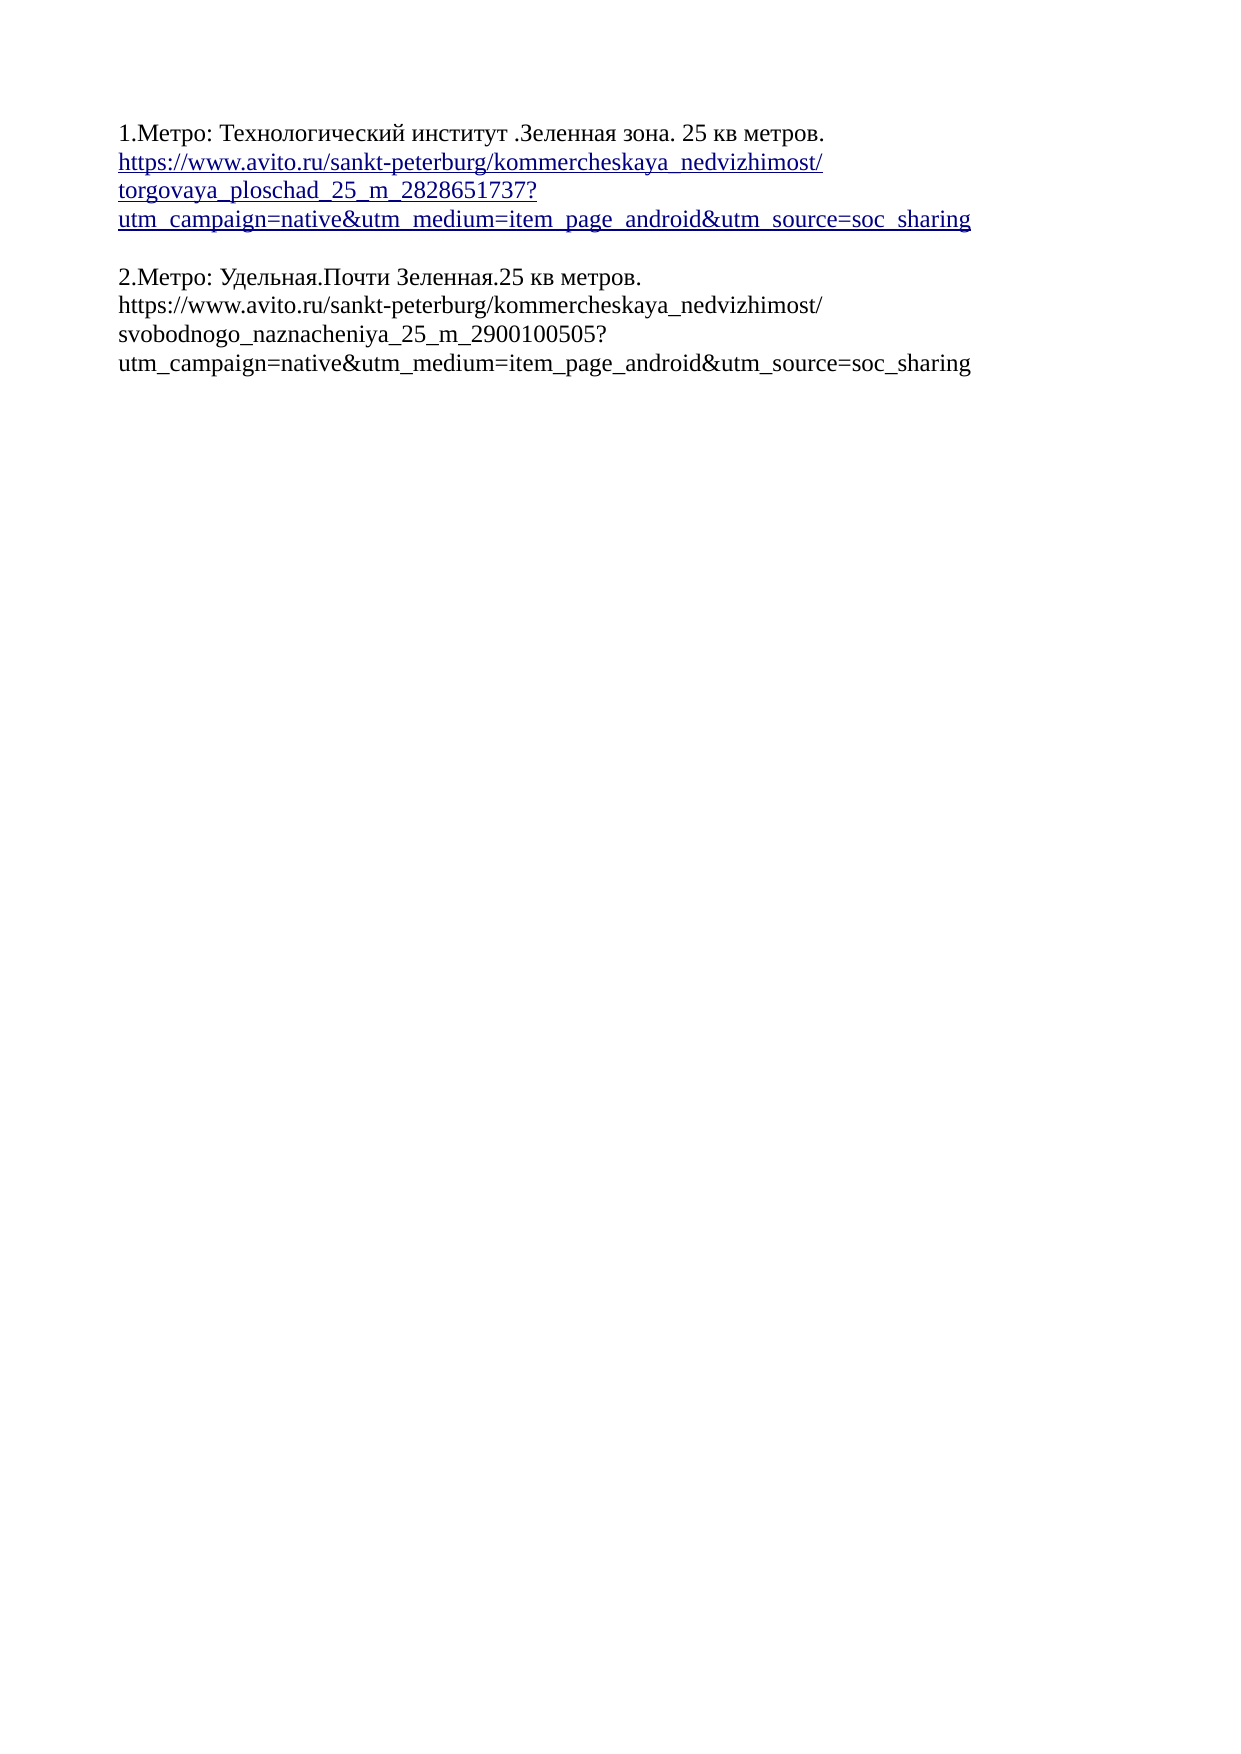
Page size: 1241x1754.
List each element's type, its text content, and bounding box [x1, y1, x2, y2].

text https://www.avito.ru/sankt-peterburg/kommercheskaya_nedvizhimost/svobodnogo_naznacheniya_25_m_2900100505?utm_campaign=native&utm_medium=item_page_android&utm_source=soc_sharing [118, 291, 1122, 377]
text https://www.avito.ru/sankt-peterburg/kommercheskaya_nedvizhimost/torgovaya_ploschad_25_m_2828651737?utm_campaign=native&utm_medium=item_page_android&utm_source=soc_sharing [118, 147, 1122, 233]
text 2.Метро: Удельная.Почти Зеленная.25 кв метров. [118, 262, 1122, 291]
text 1.Метро: Технологический институт .Зеленная зона. 25 кв метров. [118, 118, 1122, 147]
